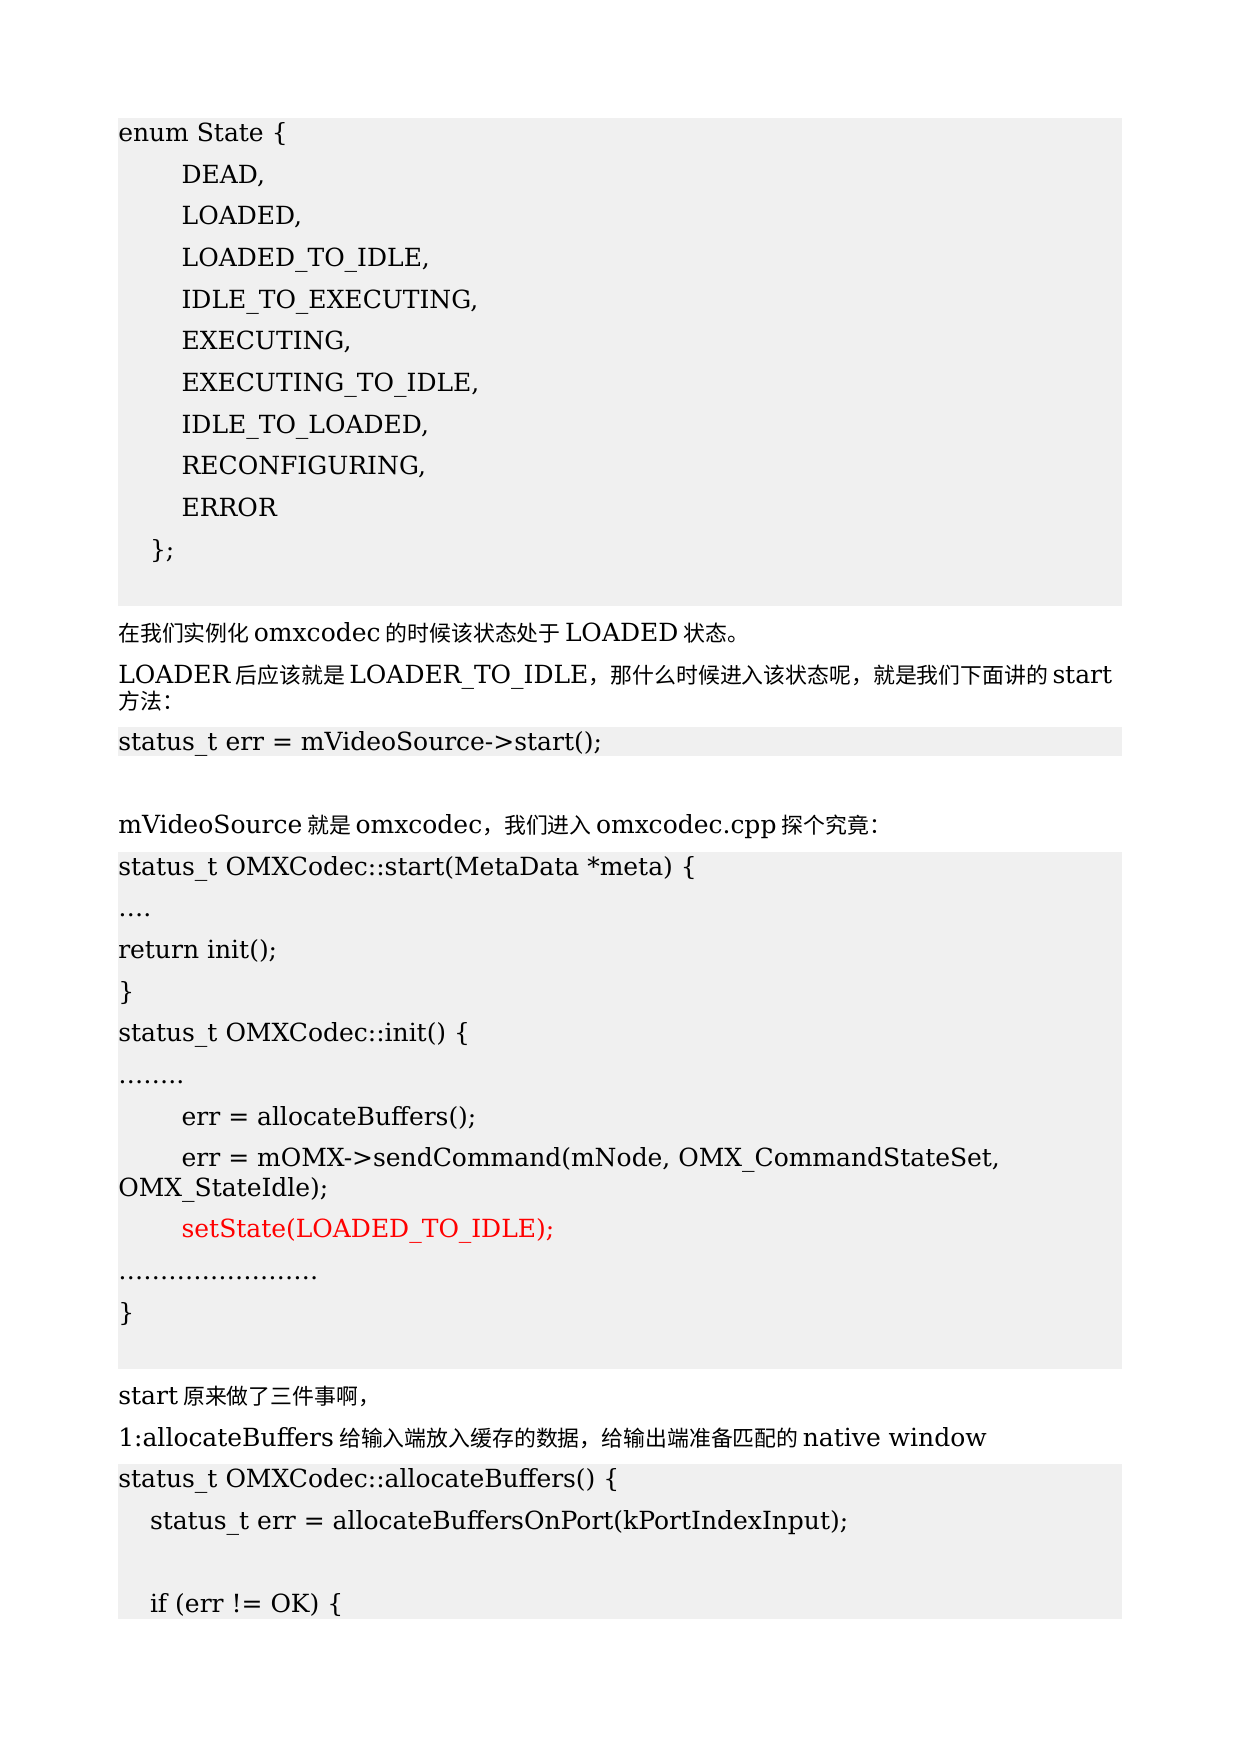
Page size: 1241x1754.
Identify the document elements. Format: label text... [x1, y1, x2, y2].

text } [118, 1298, 1122, 1327]
text status_t err = allocateBuffersOnPort(kPortIndexInput); [118, 1506, 1122, 1535]
text enum State { [118, 118, 1122, 147]
text err = allocateBuffers(); [118, 1102, 1122, 1131]
text DEAD, [118, 160, 1122, 189]
text start原来做了三件事啊， [118, 1381, 1122, 1410]
text 1:allocateBuffers给输入端放入缓存的数据，给输出端准备匹配的native window [118, 1423, 1122, 1452]
text LOADED_TO_IDLE, [118, 243, 1122, 272]
text EXECUTING_TO_IDLE, [118, 368, 1122, 397]
text }; [118, 535, 1122, 564]
text mVideoSource就是omxcodec，我们进入omxcodec.cpp探个究竟： [118, 810, 1122, 839]
text ERROR [118, 493, 1122, 522]
text return init(); [118, 935, 1122, 964]
text LOADED, [118, 201, 1122, 231]
text 在我们实例化omxcodec的时候该状态处于LOADED状态。 [118, 618, 1122, 647]
text RECONFIGURING, [118, 451, 1122, 481]
text …. [118, 894, 1122, 923]
text setState(LOADED_TO_IDLE); [118, 1214, 1122, 1244]
text EXECUTING, [118, 326, 1122, 356]
text IDLE_TO_EXECUTING, [118, 285, 1122, 314]
text status_t OMXCodec::start(MetaData *meta) { [118, 852, 1122, 881]
text LOADER后应该就是LOADER_TO_IDLE，那什么时候进入该状态呢，就是我们下面讲的start方法： [118, 660, 1122, 714]
text if (err != OK) { [118, 1589, 1122, 1619]
text err = mOMX->sendCommand(mNode, OMX_CommandStateSet, OMX_StateIdle); [118, 1144, 1122, 1202]
text IDLE_TO_LOADED, [118, 410, 1122, 439]
text …………………… [118, 1256, 1122, 1285]
text status_t OMXCodec::allocateBuffers() { [118, 1464, 1122, 1494]
text …….. [118, 1060, 1122, 1089]
text status_t err = mVideoSource->start(); [118, 727, 1122, 756]
text status_t OMXCodec::init() { [118, 1019, 1122, 1048]
text } [118, 977, 1122, 1006]
